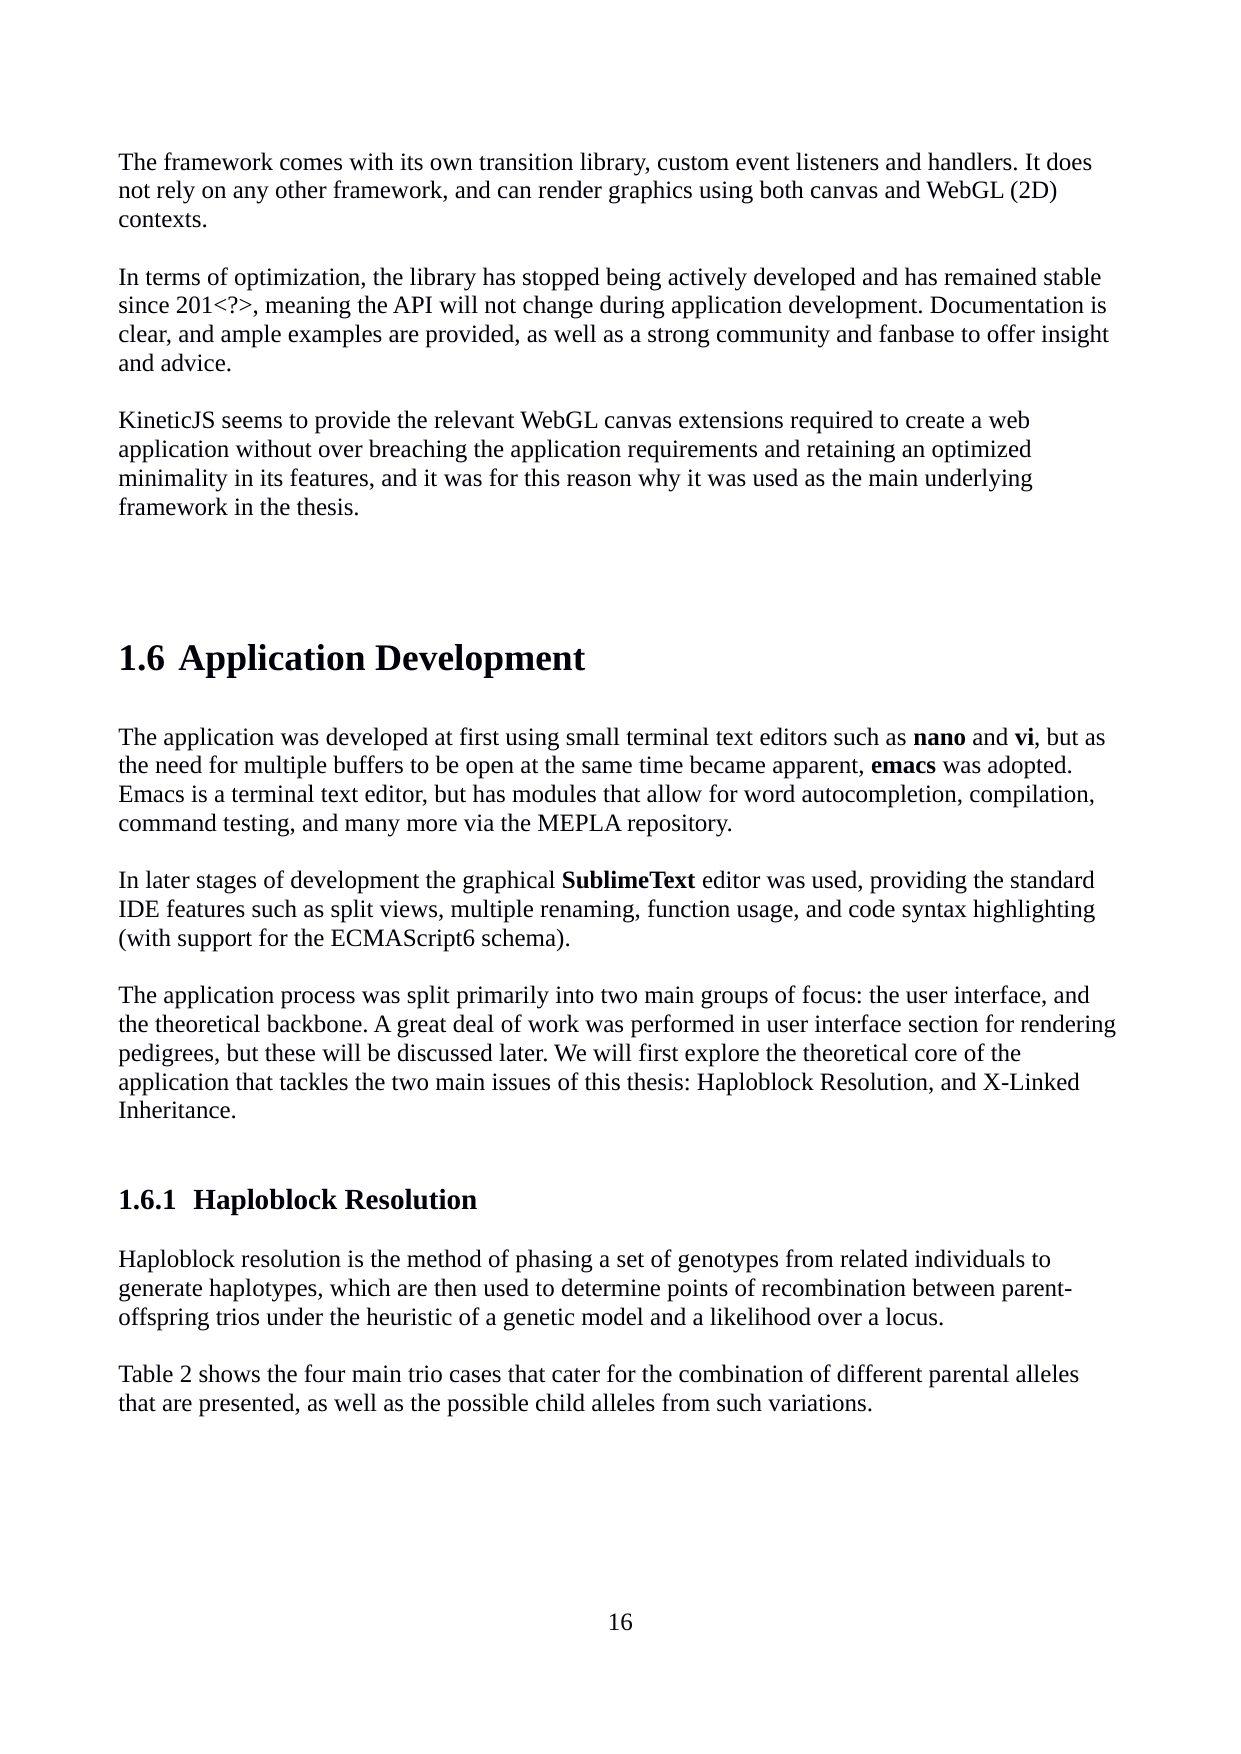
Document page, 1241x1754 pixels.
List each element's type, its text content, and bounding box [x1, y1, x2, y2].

text KineticJS seems to provide the relevant WebGL canvas extensions required to create a web application without over breaching the application requirements and retaining an optimized minimality in its features, and it was for this reason why it was used as the main underlying framework in the thesis. [118, 406, 1122, 521]
text Table 2 shows the four main trio cases that cater for the combination of different parental alleles that are presented, as well as the possible child alleles from such variations. [118, 1359, 1122, 1417]
text The application was developed at first using small terminal text editors such as nano and vi, but as the need for multiple buffers to be open at the same time became apparent, emacs was adopted. Emacs is a terminal text editor, but has modules that allow for word autocompletion, compilation, command testing, and many more via the MEPLA repository. [118, 722, 1122, 837]
subtitle Application Development [118, 636, 1122, 679]
text Haploblock resolution is the method of phasing a set of genotypes from related individuals to generate haplotypes, which are then used to determine points of recombination between parent-offspring trios under the heuristic of a genetic model and a likelihood over a locus. [118, 1244, 1122, 1330]
text The application process was split primarily into two main groups of focus: the user interface, and the theoretical backbone. A great deal of work was performed in user interface section for rendering pedigrees, but these will be discussed later. We will first explore the theoretical core of the application that tackles the two main issues of this thesis: Haploblock Resolution, and X-Linked Inheritance. [118, 981, 1122, 1124]
text In later stages of development the graphical SublimeText editor was used, providing the standard IDE features such as split views, multiple renaming, function usage, and code syntax highlighting (with support for the ECMAScript6 schema). [118, 866, 1122, 952]
text The framework comes with its own transition library, custom event listeners and handlers. It does not rely on any other framework, and can render graphics using both canvas and WebGL (2D) contexts. [118, 147, 1122, 233]
subtitle Haploblock Resolution [118, 1182, 1122, 1215]
text In terms of optimization, the library has stopped being actively developed and has remained stable since 201<?>, meaning the API will not change during application development. Documentation is clear, and ample examples are provided, as well as a strong community and fanbase to offer insight and advice. [118, 262, 1122, 377]
